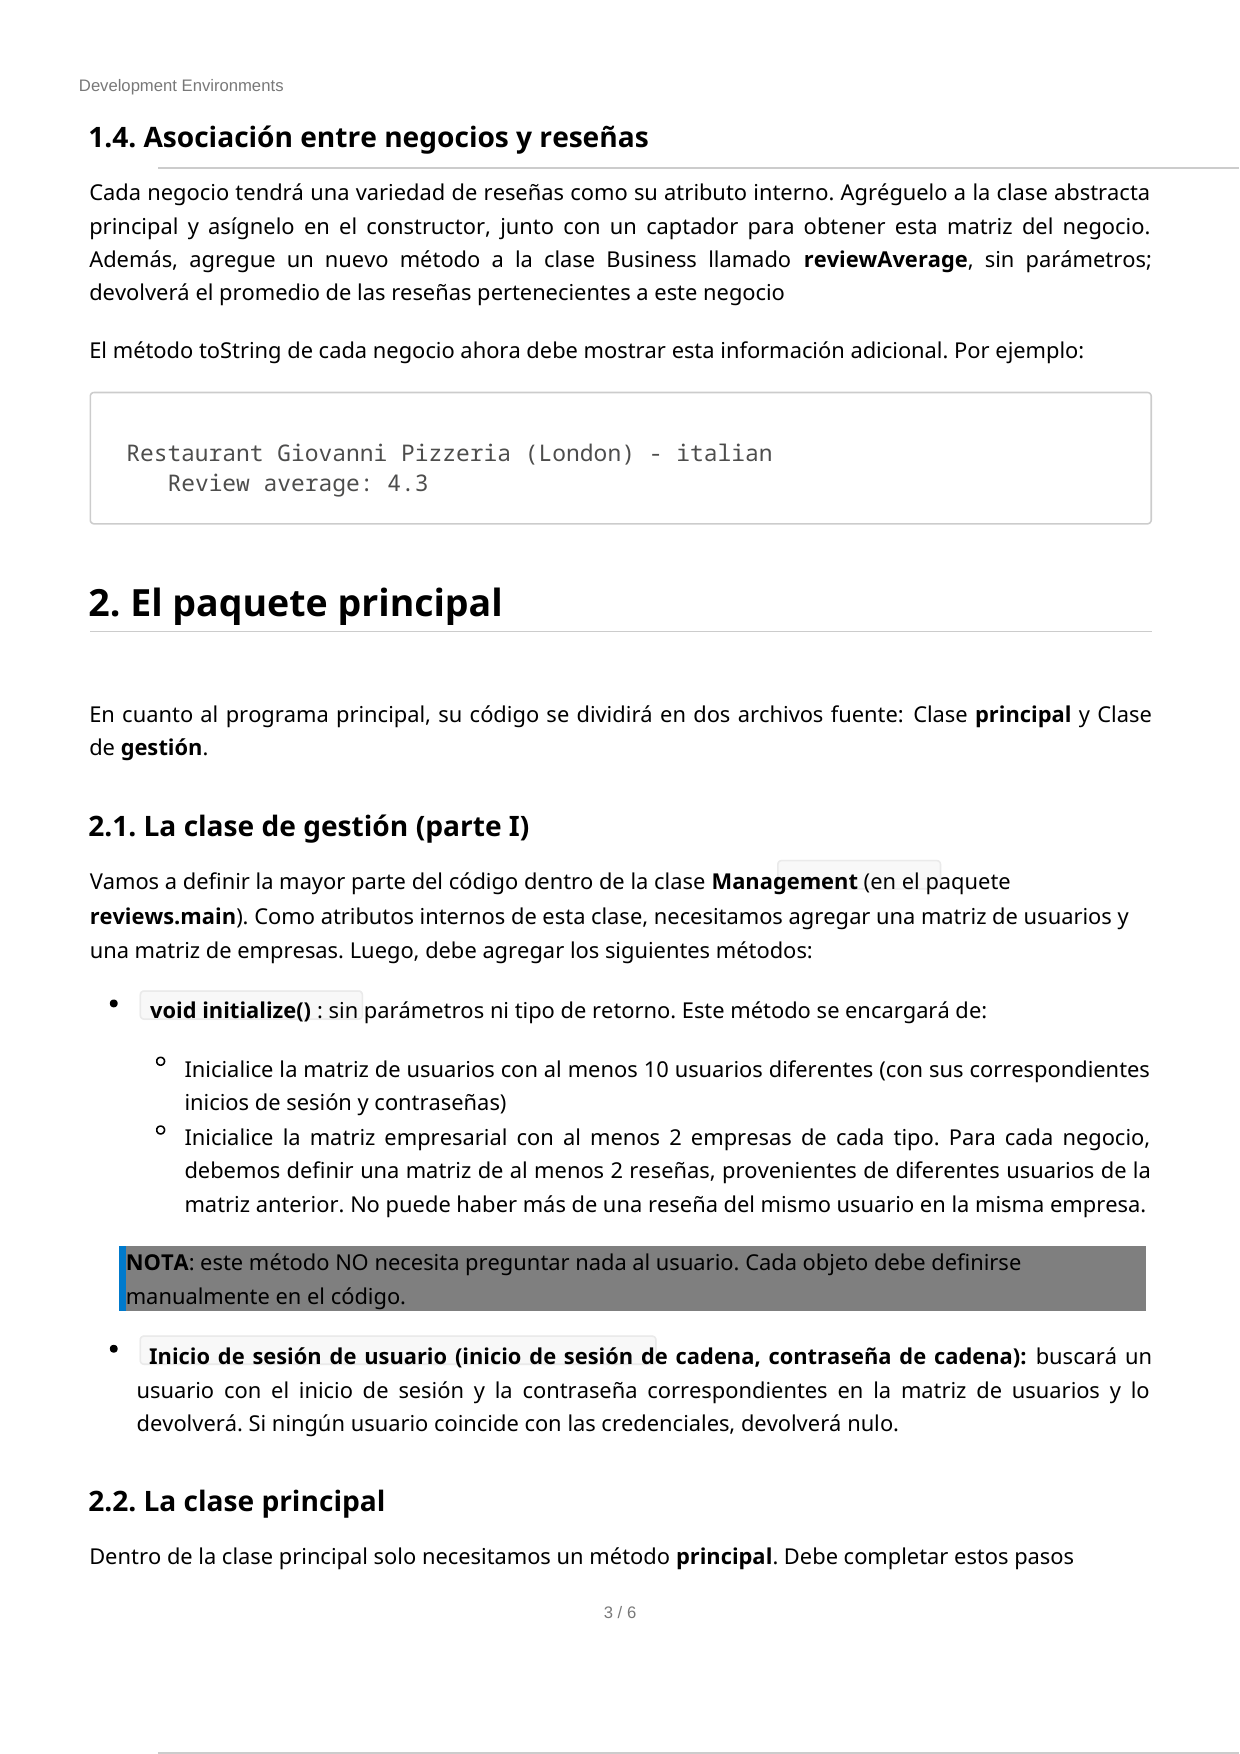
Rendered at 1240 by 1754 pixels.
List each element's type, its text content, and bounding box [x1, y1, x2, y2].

text El método toString de cada negocio ahora debe mostrar esta información adicional. Por ejemplo: [89, 335, 1152, 365]
subtitle La clase principal [88, 1481, 1152, 1520]
text NOTA: este método NO necesita preguntar nada al usuario. Cada objeto debe definirse manualmente en el código. [126, 1246, 1146, 1311]
text Inicio de sesión de usuario (inicio de sesión de cadena, contraseña de cadena): buscará un usuario con el inicio de sesión y la contraseña correspondientes en la matriz de usuarios y lo devolverá. Si ningún usuario coincide con las credenciales, devolverá nulo. [136, 1341, 1152, 1438]
subtitle Asociación entre negocios y reseñas [88, 117, 1152, 156]
text Inicialice la matriz de usuarios con al menos 10 usuarios diferentes (con sus correspondientes inicios de sesión y contraseñas) [184, 1054, 1152, 1117]
text void initialize() : sin parámetros ni tipo de retorno. Este método se encargará de: [150, 996, 1152, 1025]
text Cada negocio tendrá una variedad de reseñas como su atributo interno. Agréguelo a la clase abstracta principal y asígnelo en el constructor, junto con un captador para obtener esta matriz del negocio. Además, agregue un nuevo método a la clase Business llamado reviewAverage, sin parámetros; devolverá el promedio de las reseñas pertenecientes a este negocio [89, 177, 1152, 307]
text Vamos a definir la mayor parte del código dentro de la clase Management (en el paquete reviews.main). Como atributos internos de esta clase, necesitamos agregar una matriz de usuarios y una matriz de empresas. Luego, debe agregar los siguientes métodos: [89, 866, 1152, 965]
subtitle La clase de gestión (parte I) [88, 806, 1152, 844]
text Dentro de la clase principal solo necesitamos un método principal. Debe completar estos pasos [89, 1541, 1152, 1571]
subtitle El paquete principal [88, 576, 1152, 627]
text En cuanto al programa principal, su código se dividirá en dos archivos fuente: Clase principal y Clase de gestión. [89, 699, 1152, 762]
text Inicialice la matriz empresarial con al menos 2 empresas de cada tipo. Para cada negocio, debemos definir una matriz de al menos 2 reseñas, provenientes de diferentes usuarios de la matriz anterior. No puede haber más de una reseña del mismo usuario en la misma empresa. [184, 1122, 1152, 1218]
